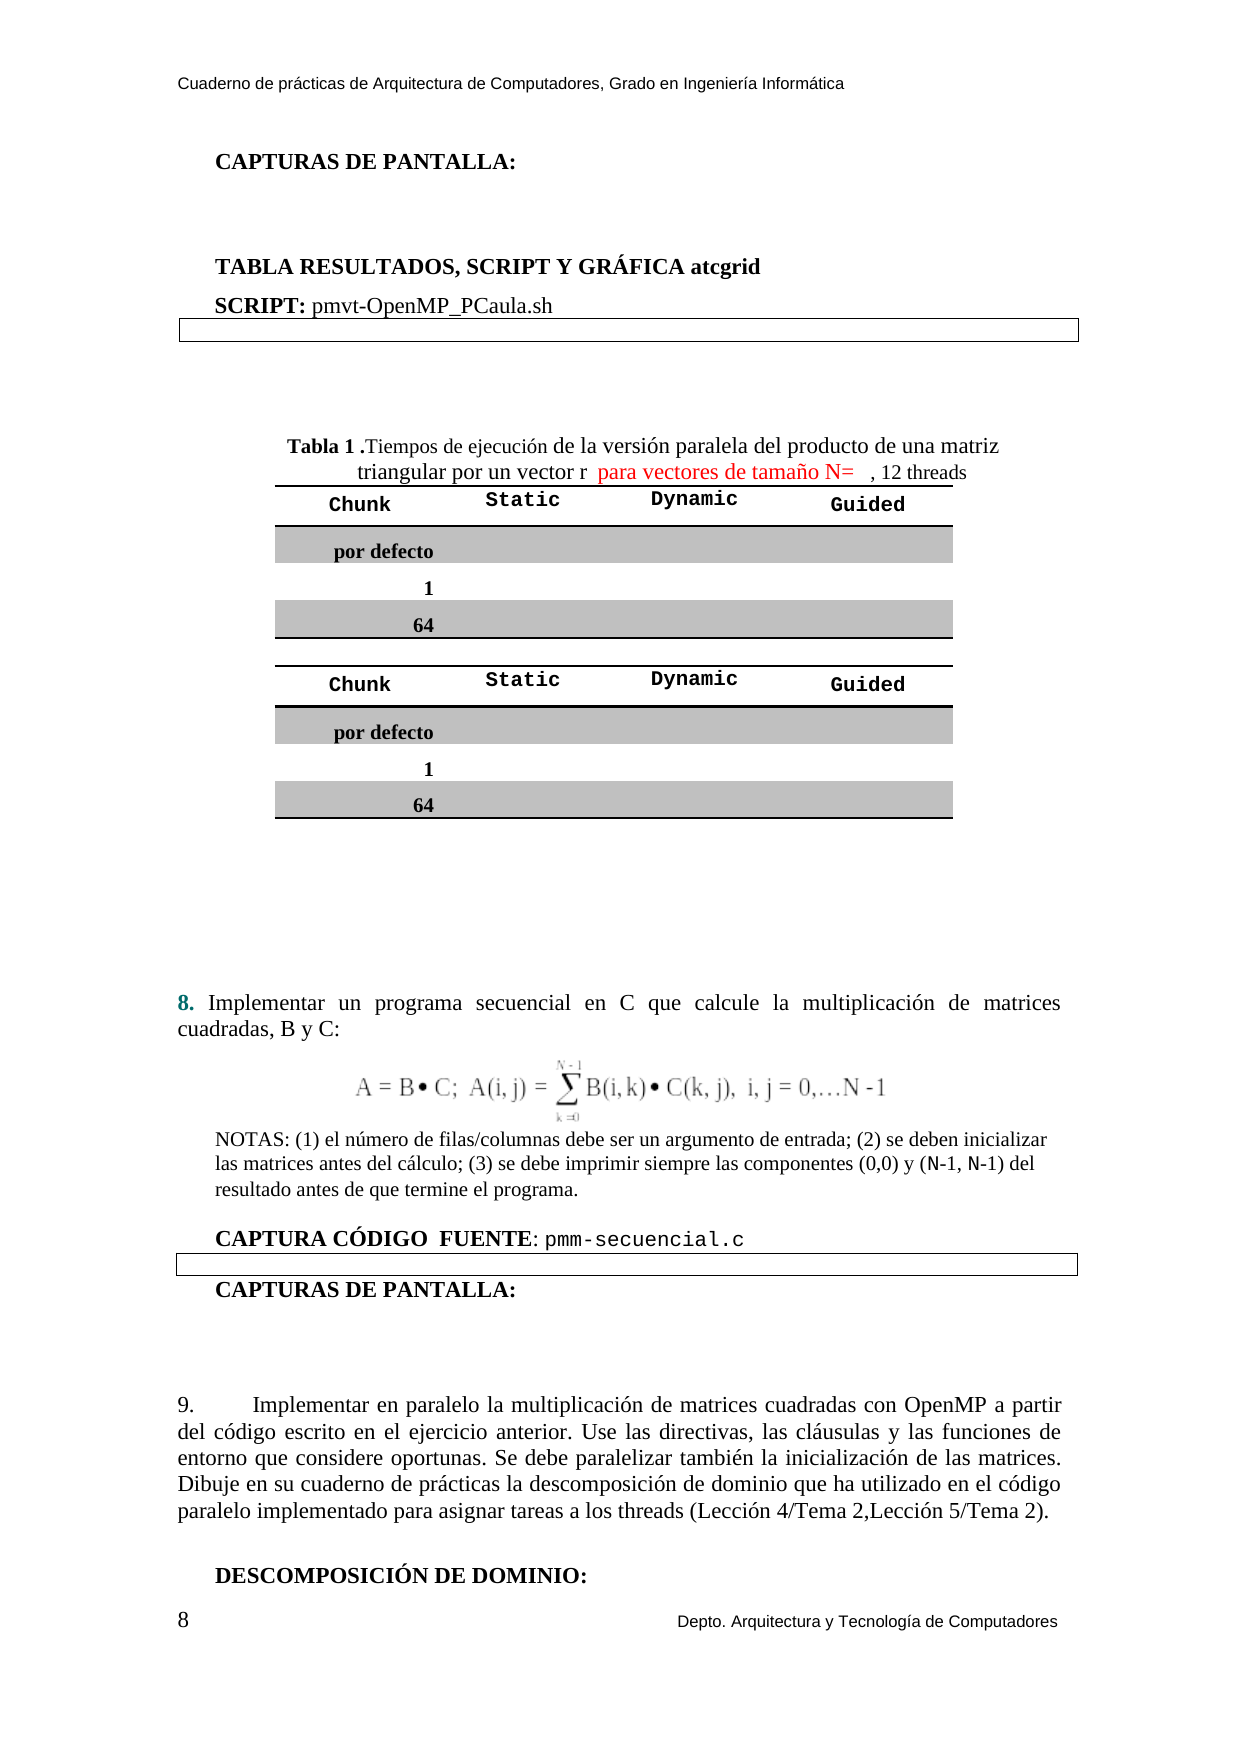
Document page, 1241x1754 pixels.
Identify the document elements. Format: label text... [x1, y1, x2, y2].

table_header Chunk [275, 487, 445, 525]
table_cell [606, 744, 783, 781]
text DESCOMPOSICIÓN DE DOMINIO: [215, 1562, 1063, 1588]
table_header Tiempos de ejecución de la versión paralela del producto de una matriz triangular por un vector r para vectores de tamaño N= , 12 threads [177, 407, 1034, 484]
text CAPTURA CÓDIGO FUENTE: pmm-secuencial.c [215, 1225, 1063, 1252]
text TABLA RESULTADOS, SCRIPT Y GRÁFICA atcgrid [215, 253, 1063, 279]
table_cell [606, 564, 783, 600]
table_cell [783, 781, 953, 817]
table_cell [783, 708, 953, 744]
table_header Static [445, 667, 606, 705]
table_cell 1 [275, 744, 445, 781]
table_cell [606, 781, 783, 817]
table_header Chunk [275, 667, 445, 705]
table_header [180, 319, 1078, 341]
text CAPTURAS DE PANTALLA: [215, 148, 1063, 174]
table_cell [783, 744, 953, 781]
table_cell [606, 527, 783, 563]
list 8. Implementar un programa secuencial en C que calcule la multiplicación de matrices cuadradas, B y C: [177, 989, 1063, 1042]
table_cell [445, 744, 606, 781]
table_cell [445, 781, 606, 817]
table_cell 64 [275, 600, 445, 637]
table_cell por defecto [275, 527, 445, 563]
table_cell [445, 527, 606, 563]
table_cell 64 [275, 781, 445, 817]
table_cell [783, 527, 953, 563]
table_cell [445, 600, 606, 637]
table_header Guided [783, 487, 953, 525]
table_cell [445, 708, 606, 744]
table_cell [445, 564, 606, 600]
table_header Guided [783, 667, 953, 705]
table_cell [177, 485, 1034, 665]
table_header Dynamic [606, 487, 783, 525]
text CAPTURAS DE PANTALLA: [215, 1276, 1063, 1302]
table_header Dynamic [606, 667, 783, 705]
table_cell [783, 564, 953, 600]
table_cell por defecto [275, 708, 445, 744]
table_cell 1 [275, 564, 445, 600]
table_cell [606, 600, 783, 637]
list SCRIPT: pmvt-OpenMP_PCaula.sh [214, 292, 1063, 318]
table_header Static [445, 487, 606, 525]
text NOTAS: (1) el número de filas/columnas debe ser un argumento de entrada; (2) se deben inicializar las matrices antes del cálculo; (3) se debe imprimir siempre las componentes (0,0) y (N-1, N-1) del resultado antes de que termine el programa. [215, 1127, 1063, 1201]
table_header [177, 665, 1034, 846]
table_cell [606, 708, 783, 744]
table_cell [783, 600, 953, 637]
table_header [177, 1254, 1077, 1275]
list Implementar en paralelo la multiplicación de matrices cuadradas con OpenMP a partir del código escrito en el ejercicio anterior. Use las directivas, las cláusulas y las funciones de entorno que considere oportunas. Se debe paralelizar también la inicialización de las matrices. Dibuje en su cuaderno de prácticas la descomposición de dominio que ha utilizado en el código paralelo implementado para asignar tareas a los threads (Lección 4/Tema 2,Lección 5/Tema 2). [177, 1391, 1063, 1523]
